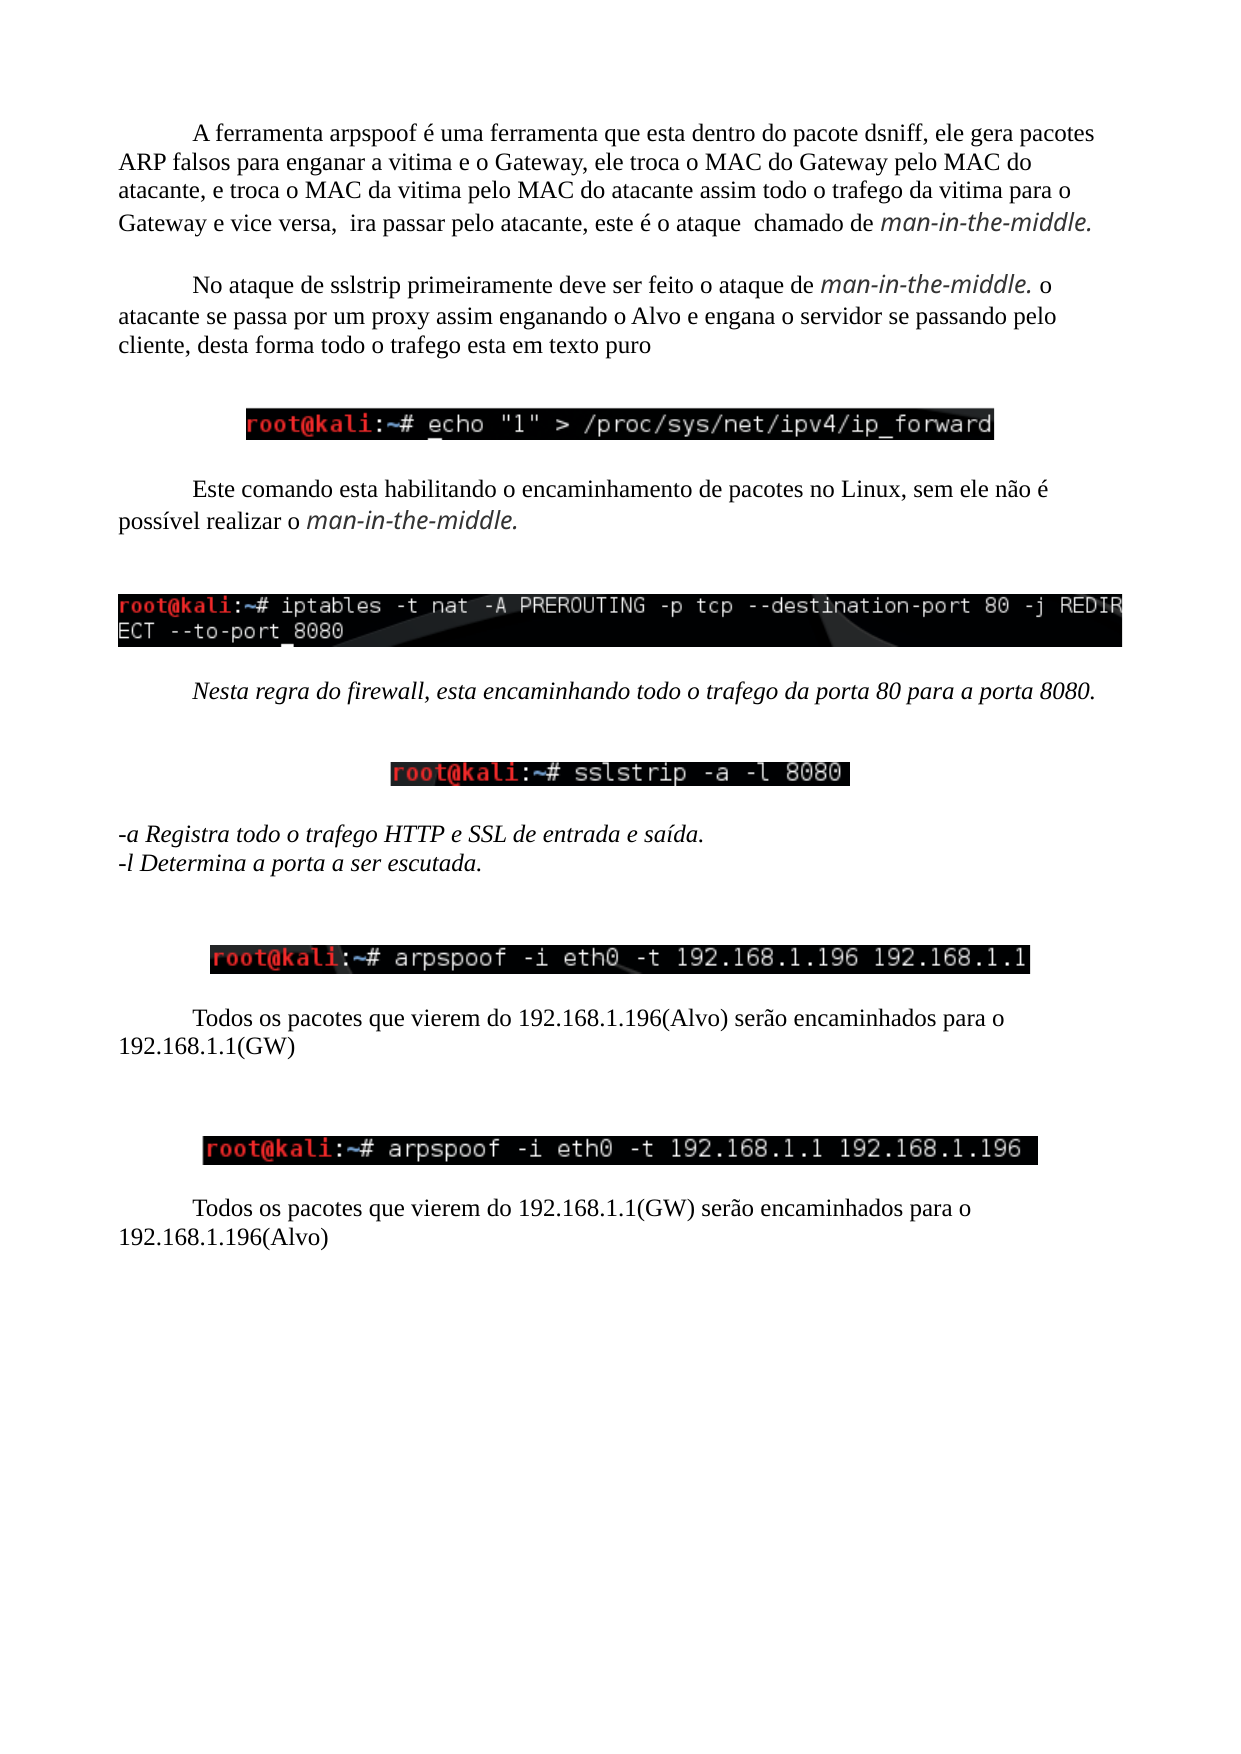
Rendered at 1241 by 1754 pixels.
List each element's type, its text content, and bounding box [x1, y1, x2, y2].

text Todos os pacotes que vierem do 192.168.1.1(GW) serão encaminhados para o 192.168.1.196(Alvo) [118, 1193, 1122, 1251]
text Nesta regra do firewall, esta encaminhando todo o trafego da porta 80 para a porta 8080. [118, 676, 1122, 704]
text Este comando esta habilitando o encaminhamento de pacotes no Linux, sem ele não é possível realizar o man-in-the-middle. [118, 474, 1122, 537]
picture [390, 762, 850, 786]
picture [202, 1136, 1038, 1165]
text -a Registra todo o trafego HTTP e SSL de entrada e saída. [118, 819, 1122, 848]
text No ataque de sslstrip primeiramente deve ser feito o ataque de man-in-the-middle. o atacante se passa por um proxy assim enganando o Alvo e engana o servidor se passando pelo cliente, desta forma todo o trafego esta em texto puro [118, 267, 1122, 359]
text Todos os pacotes que vierem do 192.168.1.196(Alvo) serão encaminhados para o 192.168.1.1(GW) [118, 1003, 1122, 1060]
picture [210, 945, 1031, 974]
text A ferramenta arpspoof é uma ferramenta que esta dentro do pacote dsniff, ele gera pacotes ARP falsos para enganar a vitima e o Gateway, ele troca o MAC do Gateway pelo MAC do atacante, e troca o MAC da vitima pelo MAC do atacante assim todo o trafego da vitima para o Gateway e vice versa, ira passar pelo atacante, este é o ataque chamado de man-in-the-middle. [118, 118, 1122, 238]
text -l Determina a porta a ser escutada. [118, 848, 1122, 877]
picture [246, 407, 995, 440]
picture [118, 594, 1123, 647]
